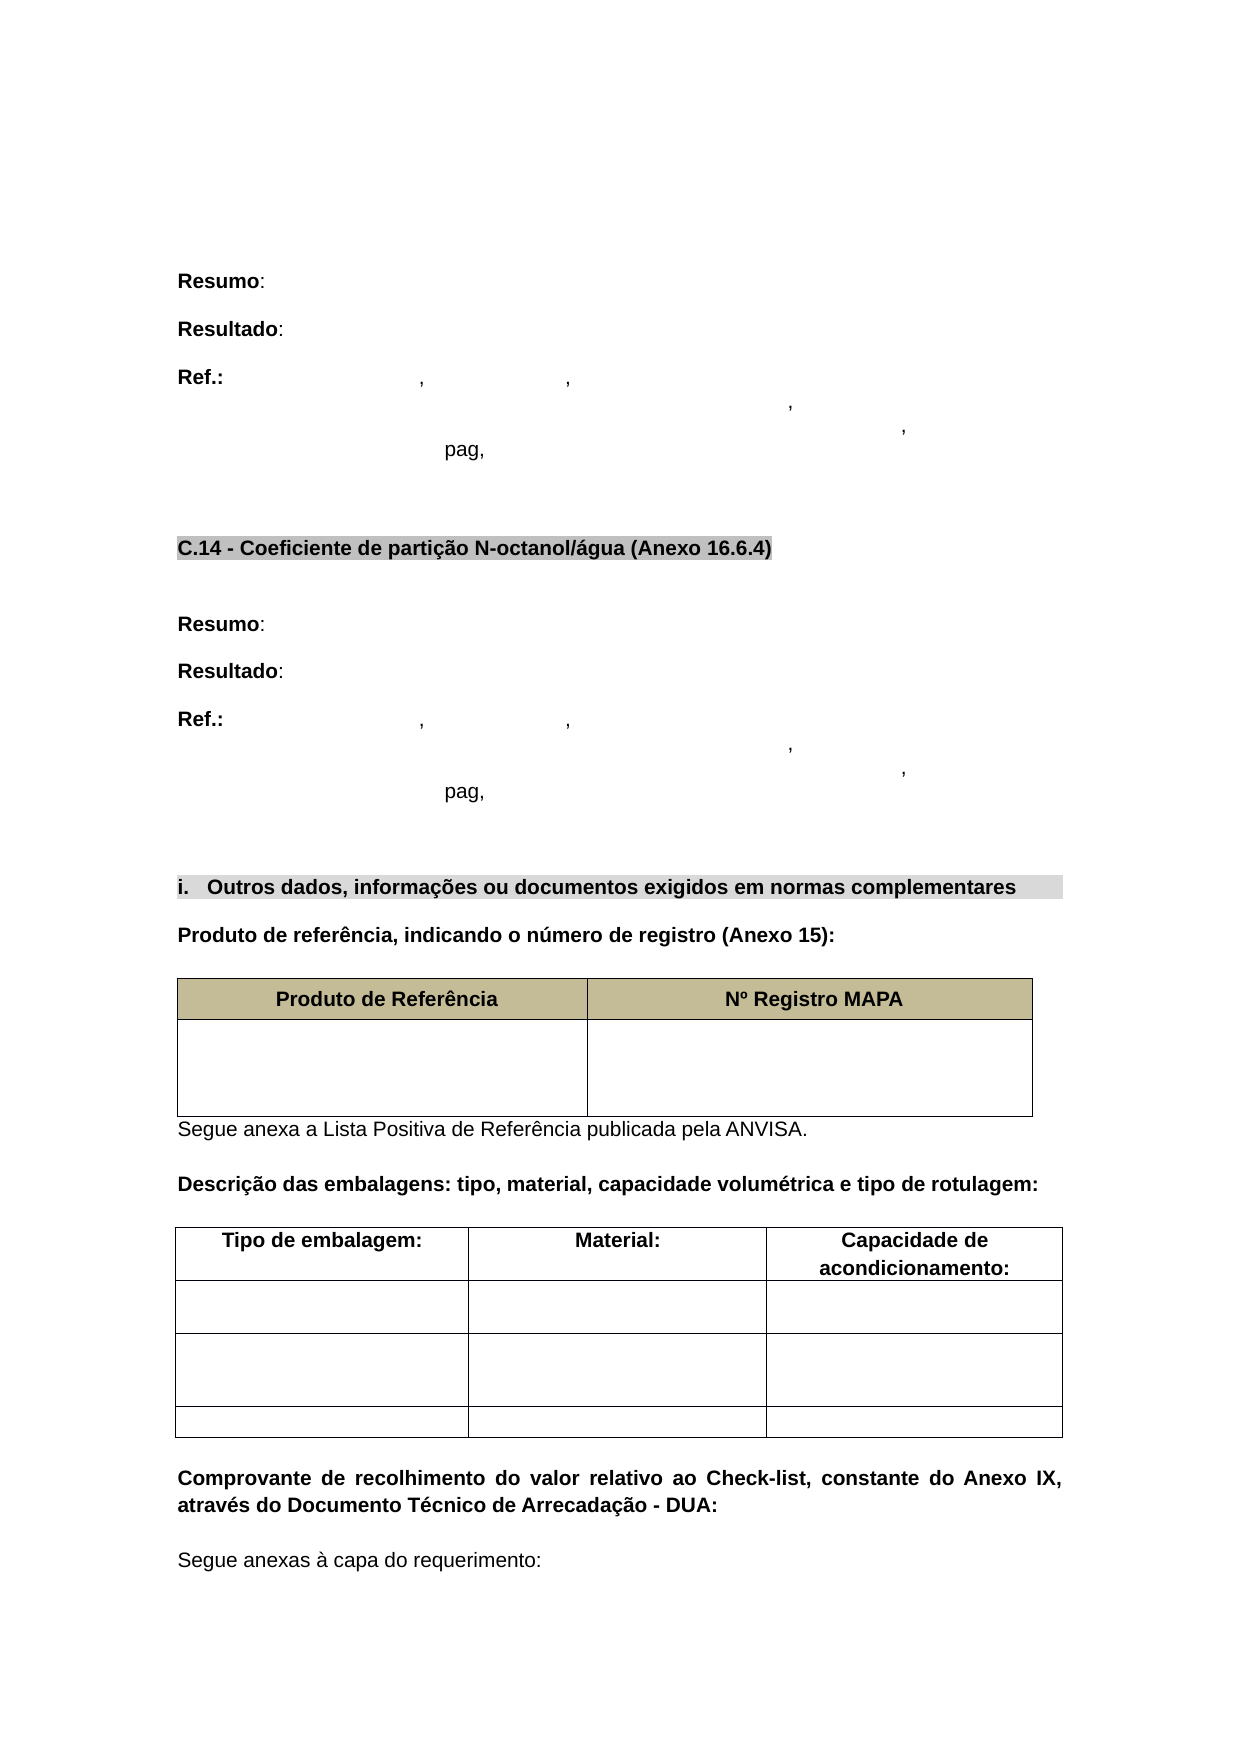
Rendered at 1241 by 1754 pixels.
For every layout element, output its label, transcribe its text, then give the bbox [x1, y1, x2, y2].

table_cell <if test="information(o, 'Produto de referência - Nome')"><insert_html(information(o, 'Produto de referência - Nome',))></if> [178, 1020, 587, 1116]
table_cell [767, 1407, 1062, 1437]
text Ref.: <study.reference>, <study.name>, <if test="study.laboratory_id"><study.laboratory_id.name></if>, <if test="study.director_author_id"><study.director_author_id.name></if>, <study.number_of_pages> pag, <if test="study.end_date"><formatLang(study.end_date,date=True)></if> [177, 707, 1063, 827]
table_header Material: [469, 1228, 766, 1280]
list Comprovante de recolhimento do valor relativo ao Check-list, constante do Anexo IX, através do Documento Técnico de Arrecadação - DUA: [177, 1465, 1063, 1517]
list </for> [177, 484, 1063, 508]
table_header Produto de Referência [178, 979, 587, 1019]
table_header Nº Registro MAPA [588, 979, 1032, 1019]
text Resultado: <insert_html(study.result_pt)> [177, 317, 1063, 341]
text Segue anexas à capa do requerimento: [177, 1548, 1063, 1572]
table_header Tipo de embalagem: [176, 1228, 468, 1280]
table_cell </for> [176, 1407, 468, 1437]
table_cell <for each="packaging in o.packaging_ids"> [176, 1281, 468, 1333]
table_cell <packaging.internal_packaging_material_id.name> [469, 1334, 766, 1406]
text Resultado: <insert_html(study.result_pt)> [177, 659, 1063, 683]
text Descrição das embalagens: tipo, material, capacidade volumétrica e tipo de rotulagem: [177, 1172, 1063, 1196]
table_header Capacidade de acondicionamento: [767, 1228, 1062, 1280]
table_cell [469, 1407, 766, 1437]
table_cell [469, 1281, 766, 1333]
text Ref.: <study.reference>, <study.name>, <if test="study.laboratory_id"><study.laboratory_id.name></if>, <if test="study.director_author_id"><study.director_author_id.name></if>, <study.number_of_pages> pag, <if test="study.end_date"><formatLang(study.end_date,date=True)></if> [177, 365, 1063, 484]
text <for each="study in studies(o, 'Coeficiente de partição N-octanol/água','approved')"> [177, 563, 1063, 587]
text Produto de referência, indicando o número de registro (Anexo 15): [177, 923, 1063, 947]
text Resumo: <insert_html(study.summary_pt)> [177, 269, 1063, 293]
table_cell <packaging.internal_packaging_type_id.name> [176, 1334, 468, 1406]
table_cell <if test="information(o, 'Produto de referência - Número Registro')"><insert_html(information(o, 'Produto de referência - Número Registro',))></if> [588, 1020, 1032, 1116]
text C.14 - Coeficiente de partição N-octanol/água (Anexo 16.6.4) [177, 536, 1063, 560]
list Outros dados, informações ou documentos exigidos em normas complementares [177, 875, 1063, 899]
list </for> [177, 827, 1063, 851]
text Segue anexa a Lista Positiva de Referência publicada pela ANVISA. [177, 1117, 1063, 1141]
table_cell [767, 1281, 1062, 1333]
table_cell <as_list(packaging.packaging_capacity_ids, '; ')> <packaging.uom_id.name> [767, 1334, 1062, 1406]
text Resumo: <insert_html(study.summary_pt)> [177, 611, 1063, 635]
